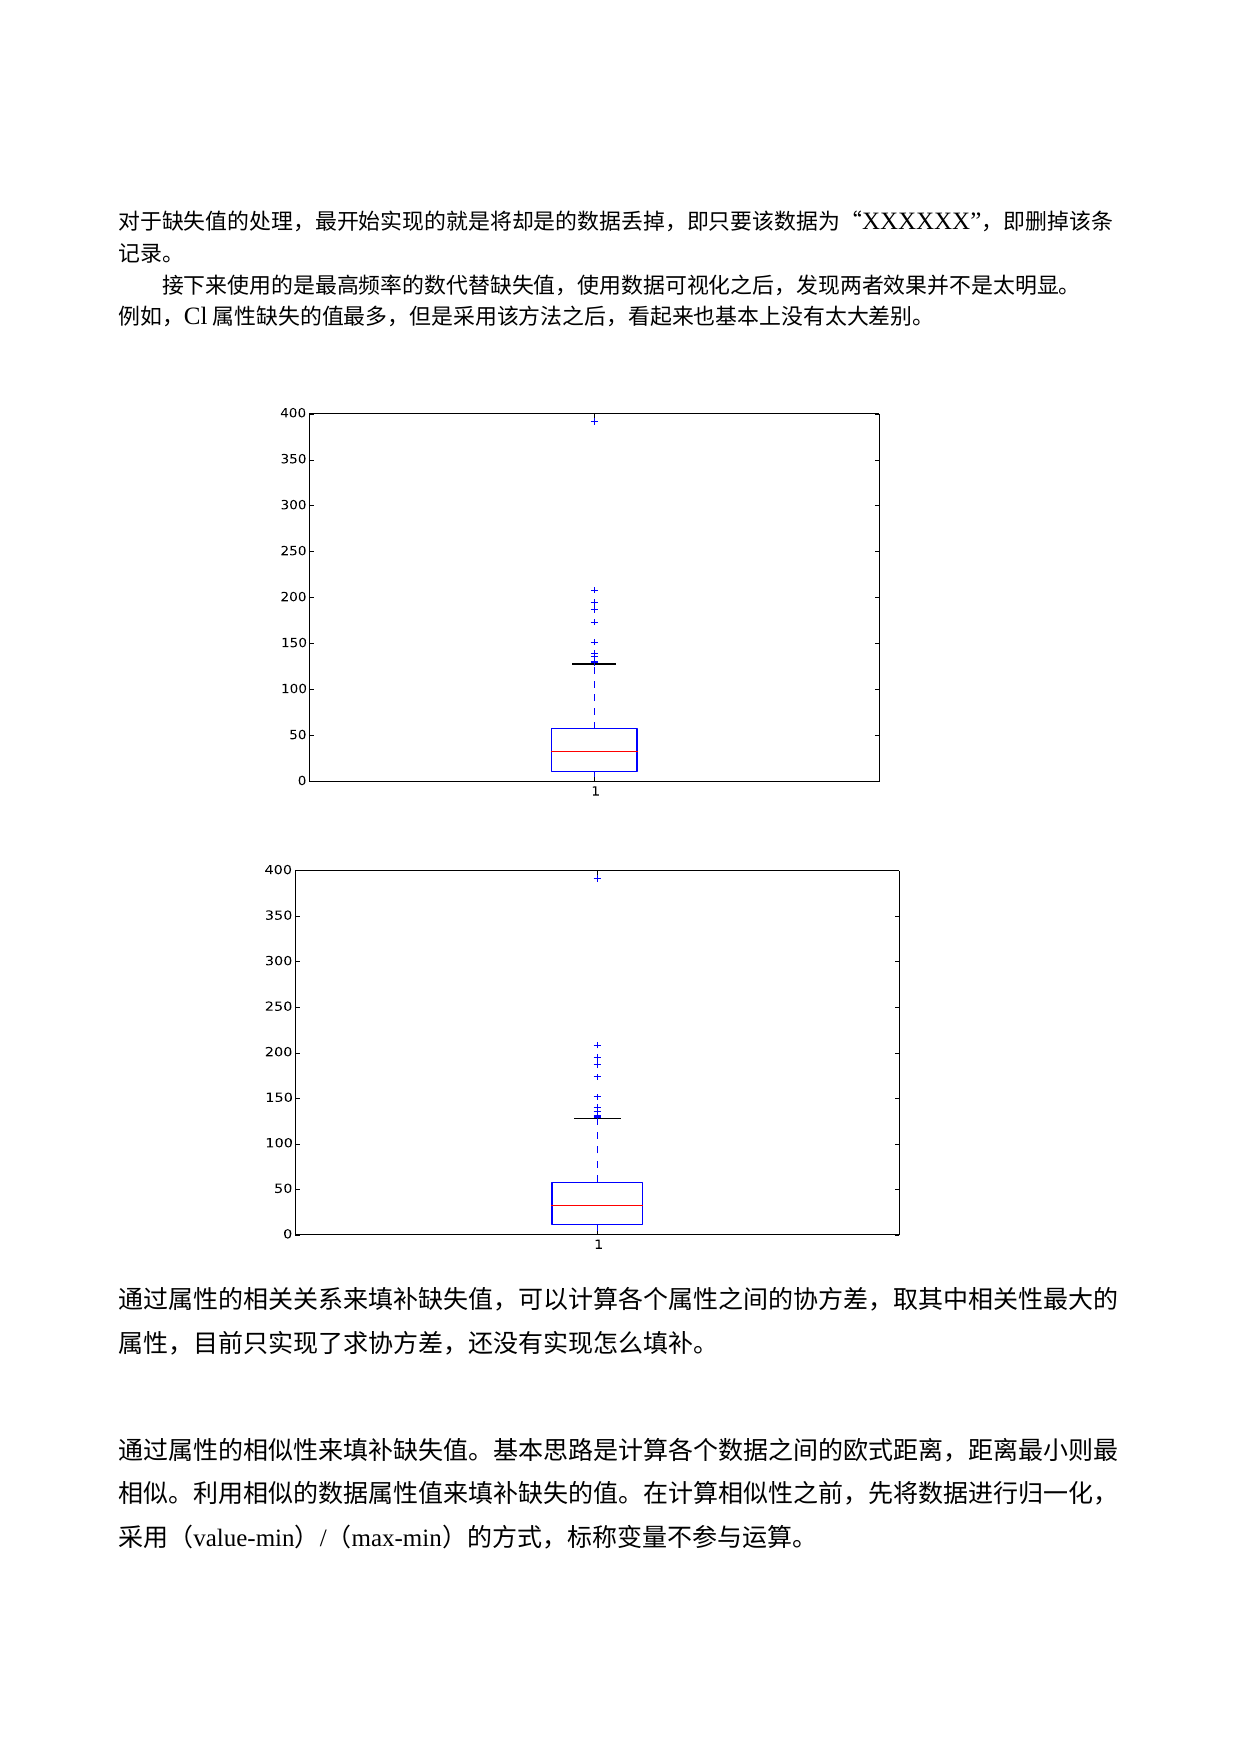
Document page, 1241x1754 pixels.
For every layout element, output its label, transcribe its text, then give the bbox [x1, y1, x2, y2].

text 对于缺失值的处理，最开始实现的就是将却是的数据丢掉，即只要该数据为“XXXXXX”，即删掉该条记录。 [118, 204, 1122, 268]
text 通过属性的相似性来填补缺失值。基本思路是计算各个数据之间的欧式距离，距离最小则最相似。利用相似的数据属性值来填补缺失的值。在计算相似性之前，先将数据进行归一化，采用（value-min）/（max-min）的方式，标称变量不参与运算。 [118, 1430, 1122, 1553]
text 通过属性的相关关系来填补缺失值，可以计算各个属性之间的协方差，取其中相关性最大的属性，目前只实现了求协方差，还没有实现怎么填补。 [118, 1280, 1122, 1359]
text 接下来使用的是最高频率的数代替缺失值，使用数据可视化之后，发现两者效果并不是太明显。 [118, 268, 1122, 299]
text 例如，Cl属性缺失的值最多，但是采用该方法之后，看起来也基本上没有太大差别。 [118, 299, 1122, 331]
